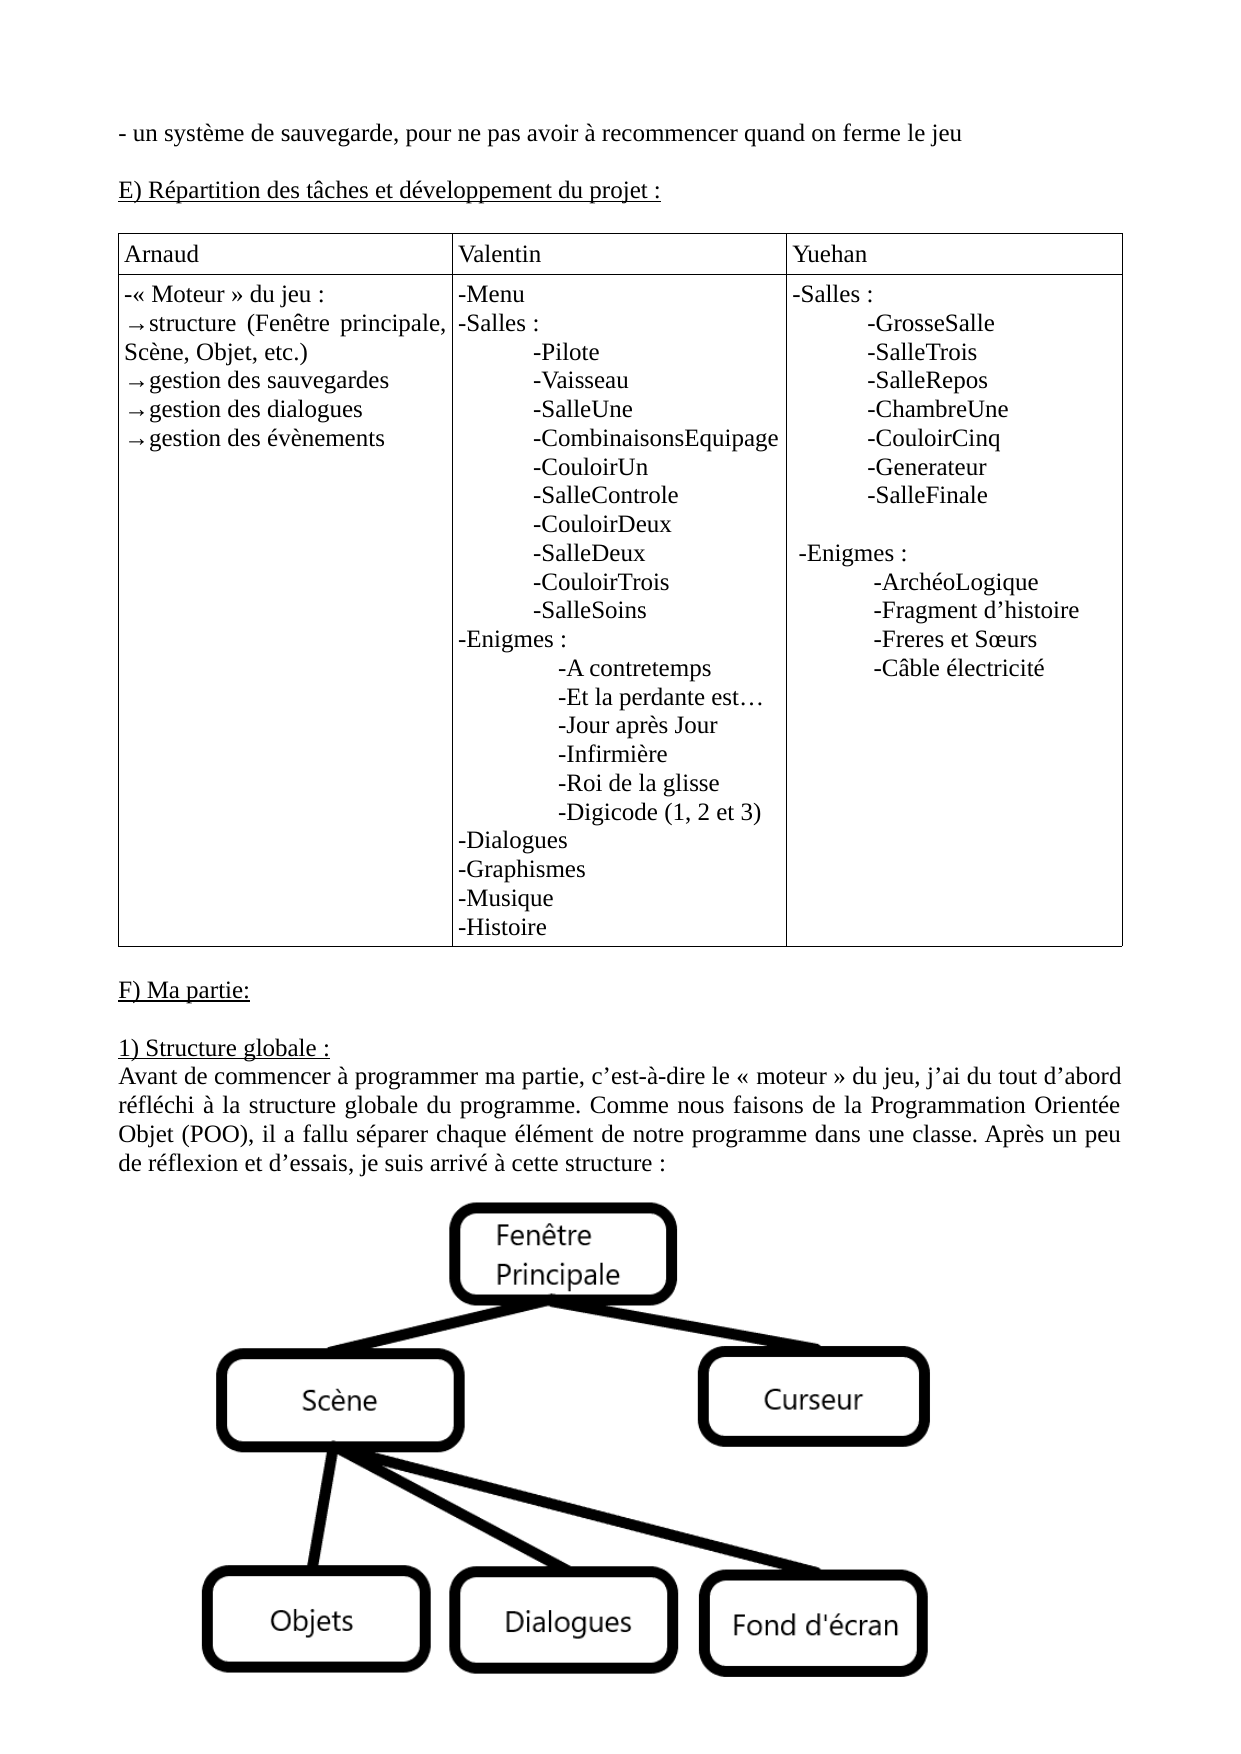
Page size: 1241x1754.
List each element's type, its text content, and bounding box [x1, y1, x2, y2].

text Avant de commencer à programmer ma partie, c’est-à-dire le « moteur » du jeu, j’ai du tout d’abord réfléchi à la structure globale du programme. Comme nous faisons de la Programmation Orientée Objet (POO), il a fallu séparer chaque élément de notre programme dans une classe. Après un peu de réflexion et d’essais, je suis arrivé à cette structure : [118, 1061, 1122, 1176]
text - un système de sauvegarde, pour ne pas avoir à recommencer quand on ferme le jeu [118, 118, 1122, 147]
table_cell -« Moteur » du jeu : →structure (Fenêtre principale, Scène, Objet, etc.) →gestion des sauvegardes →gestion des dialogues →gestion des évènements [119, 275, 452, 946]
text F) Ma partie: [118, 975, 1122, 1004]
table_cell -Menu -Salles : -Pilote -Vaisseau -SalleUne -CombinaisonsEquipage -CouloirUn -SalleControle -CouloirDeux -SalleDeux -CouloirTrois -SalleSoins -Enigmes : -A contretemps -Et la perdante est… -Jour après Jour -Infirmière -Roi de la glisse -Digicode (1, 2 et 3) -Dialogues -Graphismes -Musique -Histoire [453, 275, 786, 946]
table_header Valentin [453, 234, 786, 273]
table_header Yuehan [787, 234, 1122, 273]
text 1) Structure globale : [118, 1033, 1122, 1061]
picture [191, 1185, 953, 1687]
table_header Arnaud [119, 234, 452, 273]
table_cell -Salles : -GrosseSalle -SalleTrois -SalleRepos -ChambreUne -CouloirCinq -Generateur -SalleFinale -Enigmes : -ArchéoLogique -Fragment d’histoire -Freres et Sœurs -Câble électricité [787, 275, 1122, 946]
text E) Répartition des tâches et développement du projet : [118, 176, 1122, 204]
